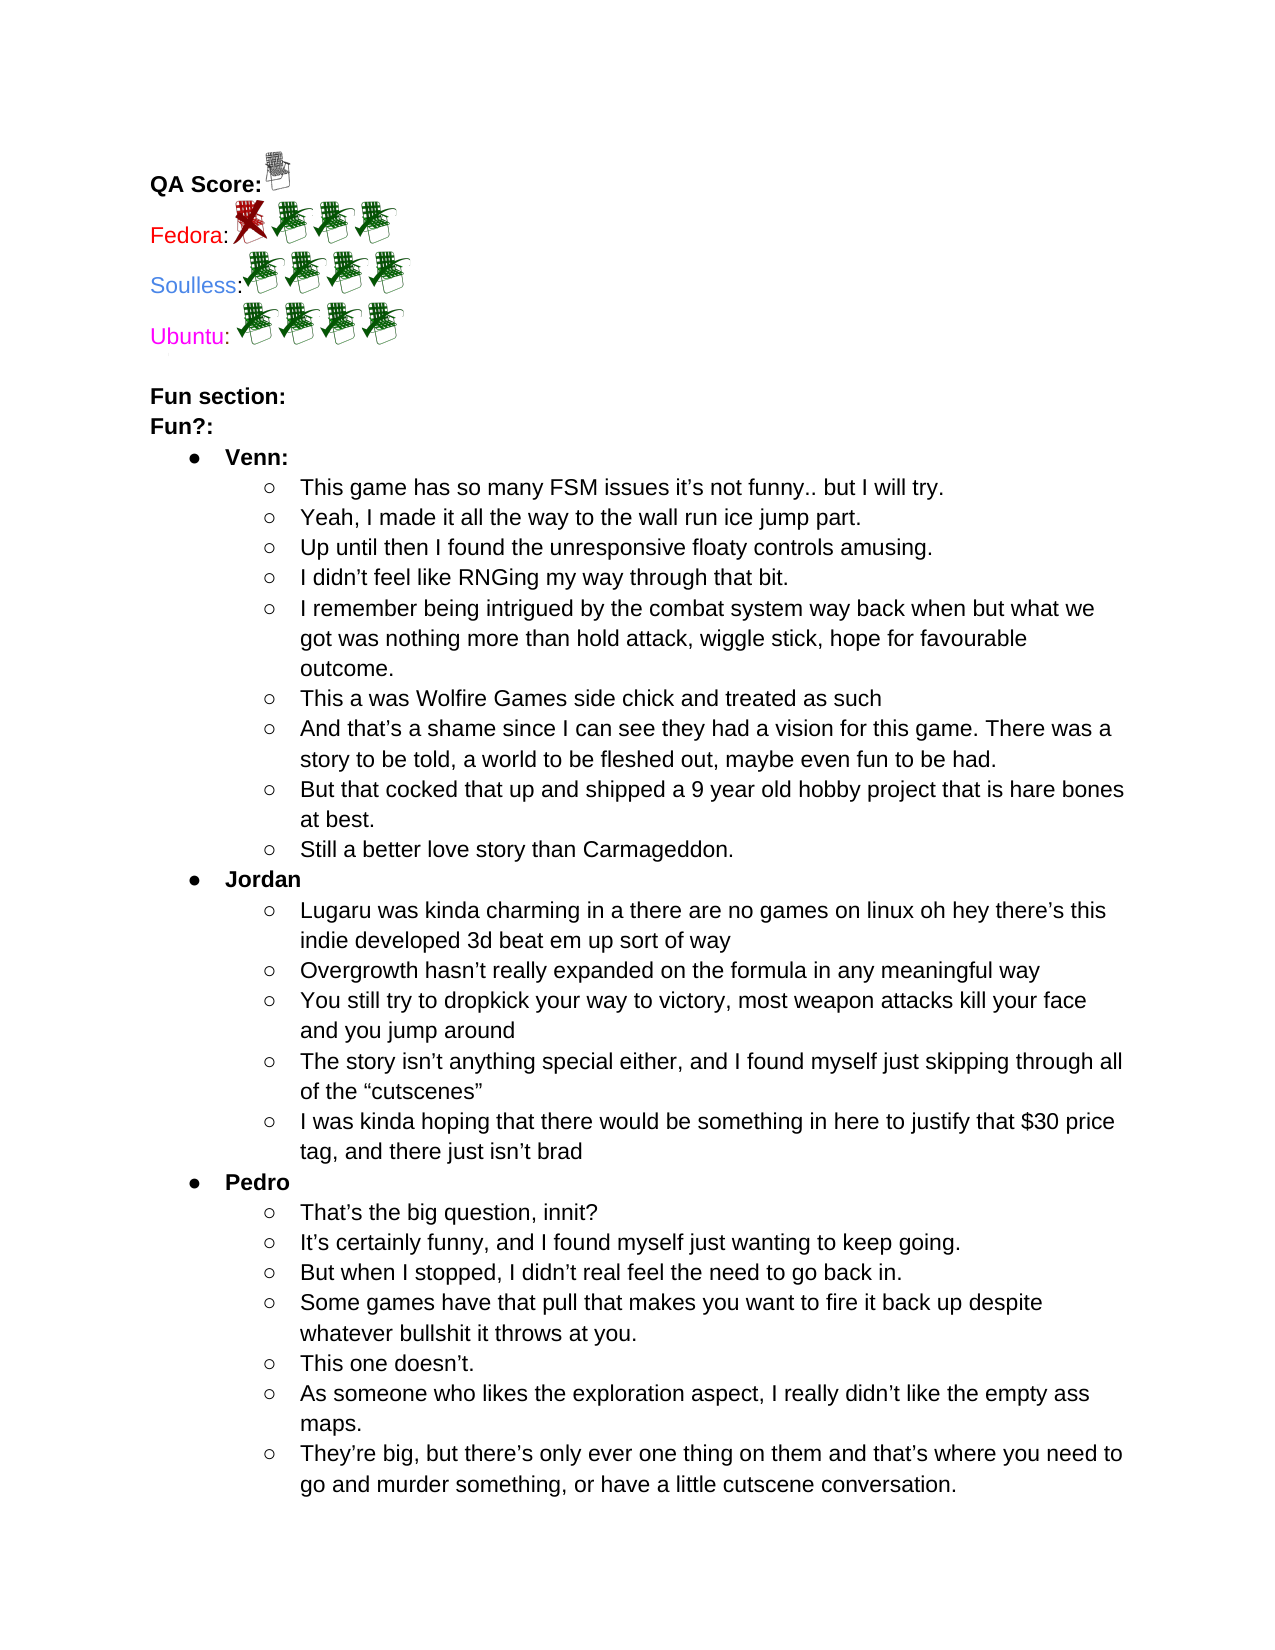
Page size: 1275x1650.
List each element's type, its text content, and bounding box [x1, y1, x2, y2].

list They’re big, but there’s only ever one thing on them and that’s where you need to go and murder something, or have a little cutscene conversation. [262, 1440, 1125, 1497]
list Up until then I found the unresponsive floaty controls amusing. [262, 534, 1125, 561]
list The story isn’t anything special either, and I found myself just skipping through all of the “cutscenes” [262, 1048, 1125, 1104]
list Pedro [187, 1168, 1125, 1195]
list That’s the big question, innit? [262, 1199, 1125, 1225]
list But when I stopped, I didn’t real feel the need to go back in. [262, 1259, 1125, 1286]
text QA Score: [150, 150, 1125, 197]
picture [262, 150, 294, 192]
list It’s certainly funny, and I found myself just wanting to keep going. [262, 1229, 1125, 1255]
list This one doesn’t. [262, 1350, 1125, 1376]
list Overgrowth hasn’t really expanded on the formula in any meaningful way [262, 957, 1125, 983]
list Lugaru was kinda charming in a there are no games on linux oh hey there’s this indie developed 3d beat em up sort of way [262, 897, 1125, 953]
list But that cocked that up and shipped a 9 year old hobby project that is hare bones at best. [262, 776, 1125, 832]
list This game has so many FSM issues it’s not funny.. but I will try. [262, 474, 1125, 500]
text Fun section: [150, 383, 1125, 409]
list And that’s a shame since I can see they had a vision for this game. There was a story to be told, a world to be fleshed out, maybe even fun to be had. [262, 715, 1125, 772]
list Jordan [187, 866, 1125, 893]
text Fedora: Soulless: Ubuntu: [150, 201, 1125, 349]
list Still a better love story than Carmageddon. [262, 836, 1125, 863]
text Fun?: [150, 413, 1125, 440]
list Yeah, I made it all the way to the wall run ice jump part. [262, 504, 1125, 530]
picture [242, 251, 411, 294]
list This a was Wolfire Games side chick and treated as such [262, 685, 1125, 712]
picture [236, 302, 404, 345]
list Venn: [187, 443, 1125, 470]
list Some games have that pull that makes you want to fire it back up despite whatever bullshit it throws at you. [262, 1289, 1125, 1346]
list You still try to dropkick your way to victory, most weapon attacks kill your face and you jump around [262, 987, 1125, 1044]
list I remember being intrigued by the combat system way back when but what we got was nothing more than hold attack, wiggle stick, hope for favourable outcome. [262, 594, 1125, 681]
picture [228, 200, 397, 244]
list I didn’t feel like RNGing my way through that bit. [262, 564, 1125, 591]
list As someone who likes the exploration aspect, I really didn’t like the empty ass maps. [262, 1380, 1125, 1437]
list I was kinda hoping that there would be something in here to justify that $30 price tag, and there just isn’t brad [262, 1108, 1125, 1165]
